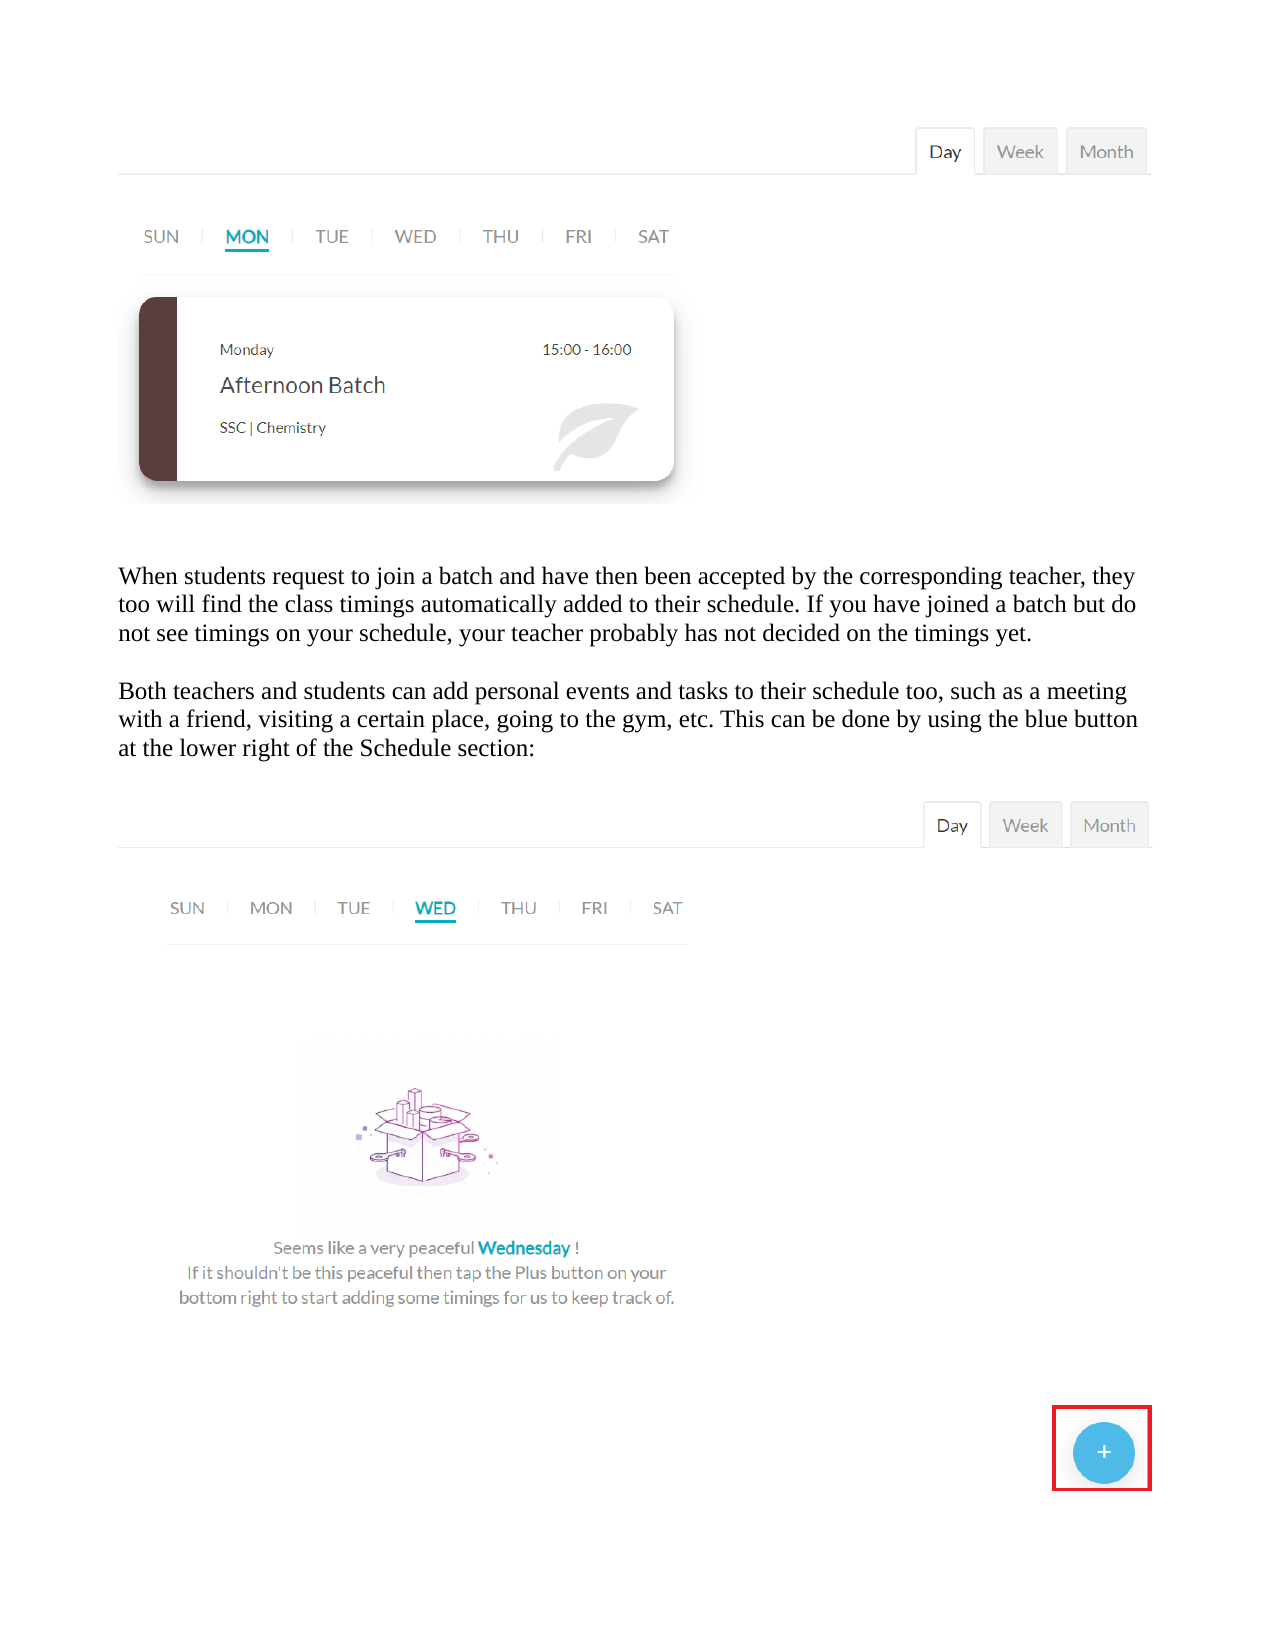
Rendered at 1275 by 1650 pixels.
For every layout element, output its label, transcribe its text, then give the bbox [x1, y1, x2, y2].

picture [118, 790, 1157, 1491]
text Both teachers and students can add personal events and tasks to their schedule too, such as a meeting with a friend, visiting a certain place, going to the gym, etc. This can be done by using the blue button at the lower right of the Schedule section: [118, 676, 1157, 762]
text When students request to join a batch and have then been accepted by the corresponding teacher, they too will find the class timings automatically added to their schedule. If you have joined a batch but do not see timings on your schedule, your teacher probably has not decided on the timings yet. [118, 561, 1157, 647]
picture [118, 118, 1157, 504]
